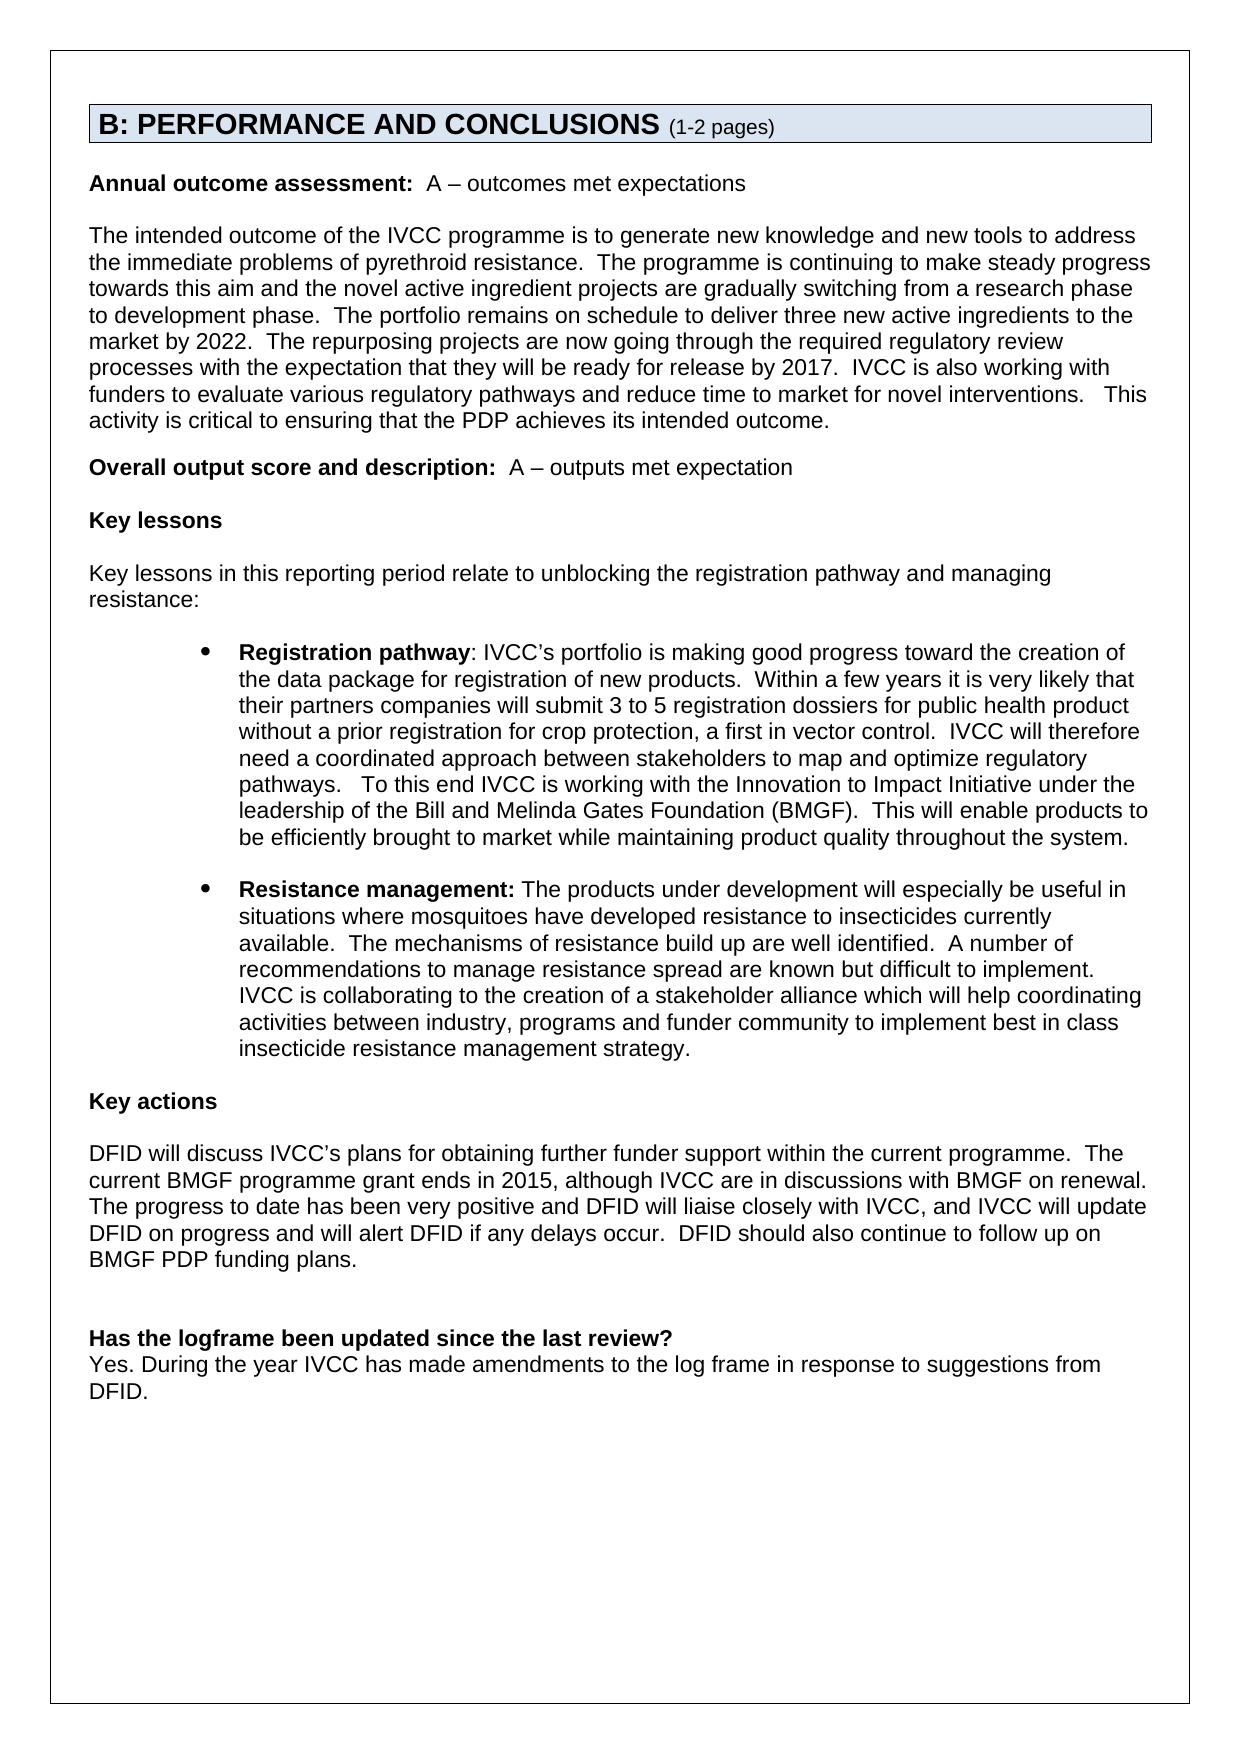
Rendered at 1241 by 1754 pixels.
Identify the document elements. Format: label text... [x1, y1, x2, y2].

text The intended outcome of the IVCC programme is to generate new knowledge and new tools to address the immediate problems of pyrethroid resistance. The programme is continuing to make steady progress towards this aim and the novel active ingredient projects are gradually switching from a research phase to development phase. The portfolio remains on schedule to deliver three new active ingredients to the market by 2022. The repurposing projects are now going through the required regulatory review processes with the expectation that they will be ready for release by 2017. IVCC is also working with funders to evaluate various regulatory pathways and reduce time to market for novel interventions. This activity is critical to ensuring that the PDP achieves its intended outcome. [89, 222, 1152, 433]
text Has the logframe been updated since the last review? [89, 1325, 1152, 1351]
text Annual outcome assessment: A – outcomes met expectations [89, 170, 1152, 196]
text Key lessons [89, 507, 1152, 533]
text Key actions [89, 1088, 1152, 1114]
text Key lessons in this reporting period relate to unblocking the registration pathway and managing resistance: [89, 559, 1152, 612]
text Yes. During the year IVCC has made amendments to the log frame in response to suggestions from DFID. [89, 1351, 1152, 1404]
subtitle B: PERFORMANCE AND CONCLUSIONS (1-2 pages) [90, 105, 1151, 142]
text DFID will discuss IVCC’s plans for obtaining further funder support within the current programme. The current BMGF programme grant ends in 2015, although IVCC are in discussions with BMGF on renewal. The progress to date has been very positive and DFID will liaise closely with IVCC, and IVCC will update DFID on progress and will alert DFID if any delays occur. DFID should also continue to follow up on BMGF PDP funding plans. [89, 1140, 1152, 1272]
list Resistance management: The products under development will especially be useful in situations where mosquitoes have developed resistance to insecticides currently available. The mechanisms of resistance build up are well identified. A number of recommendations to manage resistance spread are known but difficult to implement. IVCC is collaborating to the creation of a stakeholder alliance which will help coordinating activities between industry, programs and funder community to implement best in class insecticide resistance management strategy. [201, 876, 1152, 1061]
list Registration pathway: IVCC’s portfolio is making good progress toward the creation of the data package for registration of new products. Within a few years it is very likely that their partners companies will submit 3 to 5 registration dossiers for public health product without a prior registration for crop protection, a first in vector control. IVCC will therefore need a coordinated approach between stakeholders to map and optimize regulatory pathways. To this end IVCC is working with the Innovation to Impact Initiative under the leadership of the Bill and Melinda Gates Foundation (BMGF). This will enable products to be efficiently brought to market while maintaining product quality throughout the system. [201, 639, 1152, 850]
text Overall output score and description: A – outputs met expectation [89, 454, 1152, 481]
